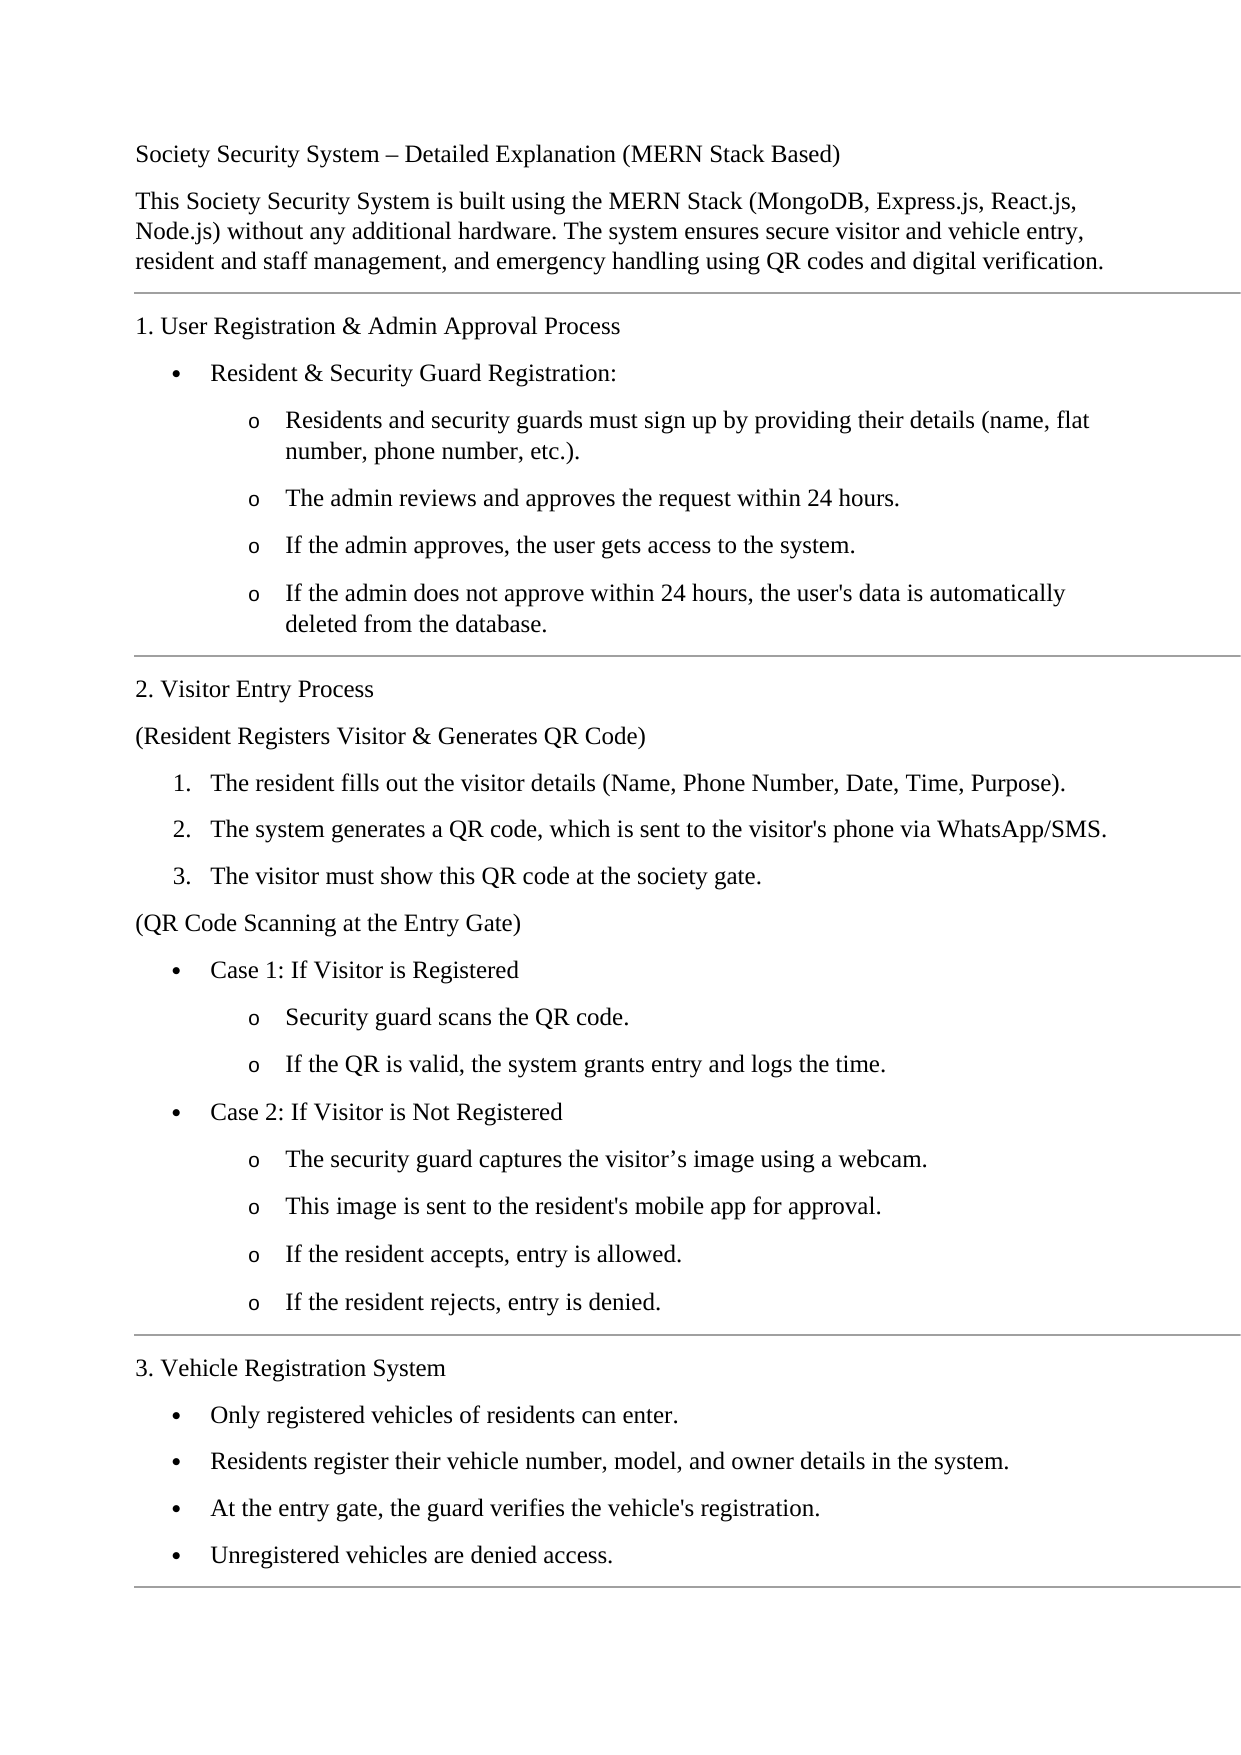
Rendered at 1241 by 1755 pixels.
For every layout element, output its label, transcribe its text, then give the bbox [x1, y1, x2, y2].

list Resident & Security Guard Registration: [173, 358, 1130, 387]
text Society Security System – Detailed Explanation (MERN Stack Based) [135, 139, 1130, 168]
list Security guard scans the QR code. [248, 1002, 1130, 1031]
list Case 1: If Visitor is Registered [173, 955, 1130, 983]
list This image is sent to the resident's mobile app for approval. [248, 1191, 1130, 1221]
list If the admin does not approve within 24 hours, the user's data is automatically deleted from the database. [248, 578, 1130, 638]
list The resident fills out the visitor details (Name, Phone Number, Date, Time, Purpose). [173, 768, 1130, 796]
list Residents register their vehicle number, model, and owner details in the system. [173, 1446, 1130, 1475]
text 2. Visitor Entry Process [135, 674, 1130, 703]
text 3. Vehicle Registration System [135, 1353, 1130, 1382]
text (Resident Registers Visitor & Generates QR Code) [135, 721, 1130, 750]
list If the resident accepts, entry is allowed. [248, 1239, 1130, 1269]
text (QR Code Scanning at the Entry Gate) [135, 908, 1130, 937]
list If the resident rejects, entry is denied. [248, 1287, 1130, 1316]
list Case 2: If Visitor is Not Registered [173, 1097, 1130, 1126]
list If the QR is valid, the system grants entry and logs the time. [248, 1049, 1130, 1079]
list The security guard captures the visitor’s image using a webcam. [248, 1144, 1130, 1173]
list The visitor must show this QR code at the society gate. [173, 861, 1130, 890]
list The system generates a QR code, which is sent to the visitor's phone via WhatsApp/SMS. [173, 814, 1130, 843]
list Residents and security guards must sign up by providing their details (name, flat number, phone number, etc.). [248, 405, 1130, 465]
text This Society Security System is built using the MERN Stack (MongoDB, Express.js, React.js, Node.js) without any additional hardware. The system ensures secure visitor and vehicle entry, resident and staff management, and emergency handling using QR codes and digital verification. [135, 186, 1130, 275]
text 1. User Registration & Admin Approval Process [135, 311, 1130, 340]
list Unregistered vehicles are denied access. [173, 1540, 1130, 1569]
list At the entry gate, the guard verifies the vehicle's registration. [173, 1493, 1130, 1522]
list Only registered vehicles of residents can enter. [173, 1400, 1130, 1428]
list The admin reviews and approves the request within 24 hours. [248, 483, 1130, 512]
list If the admin approves, the user gets access to the system. [248, 530, 1130, 560]
